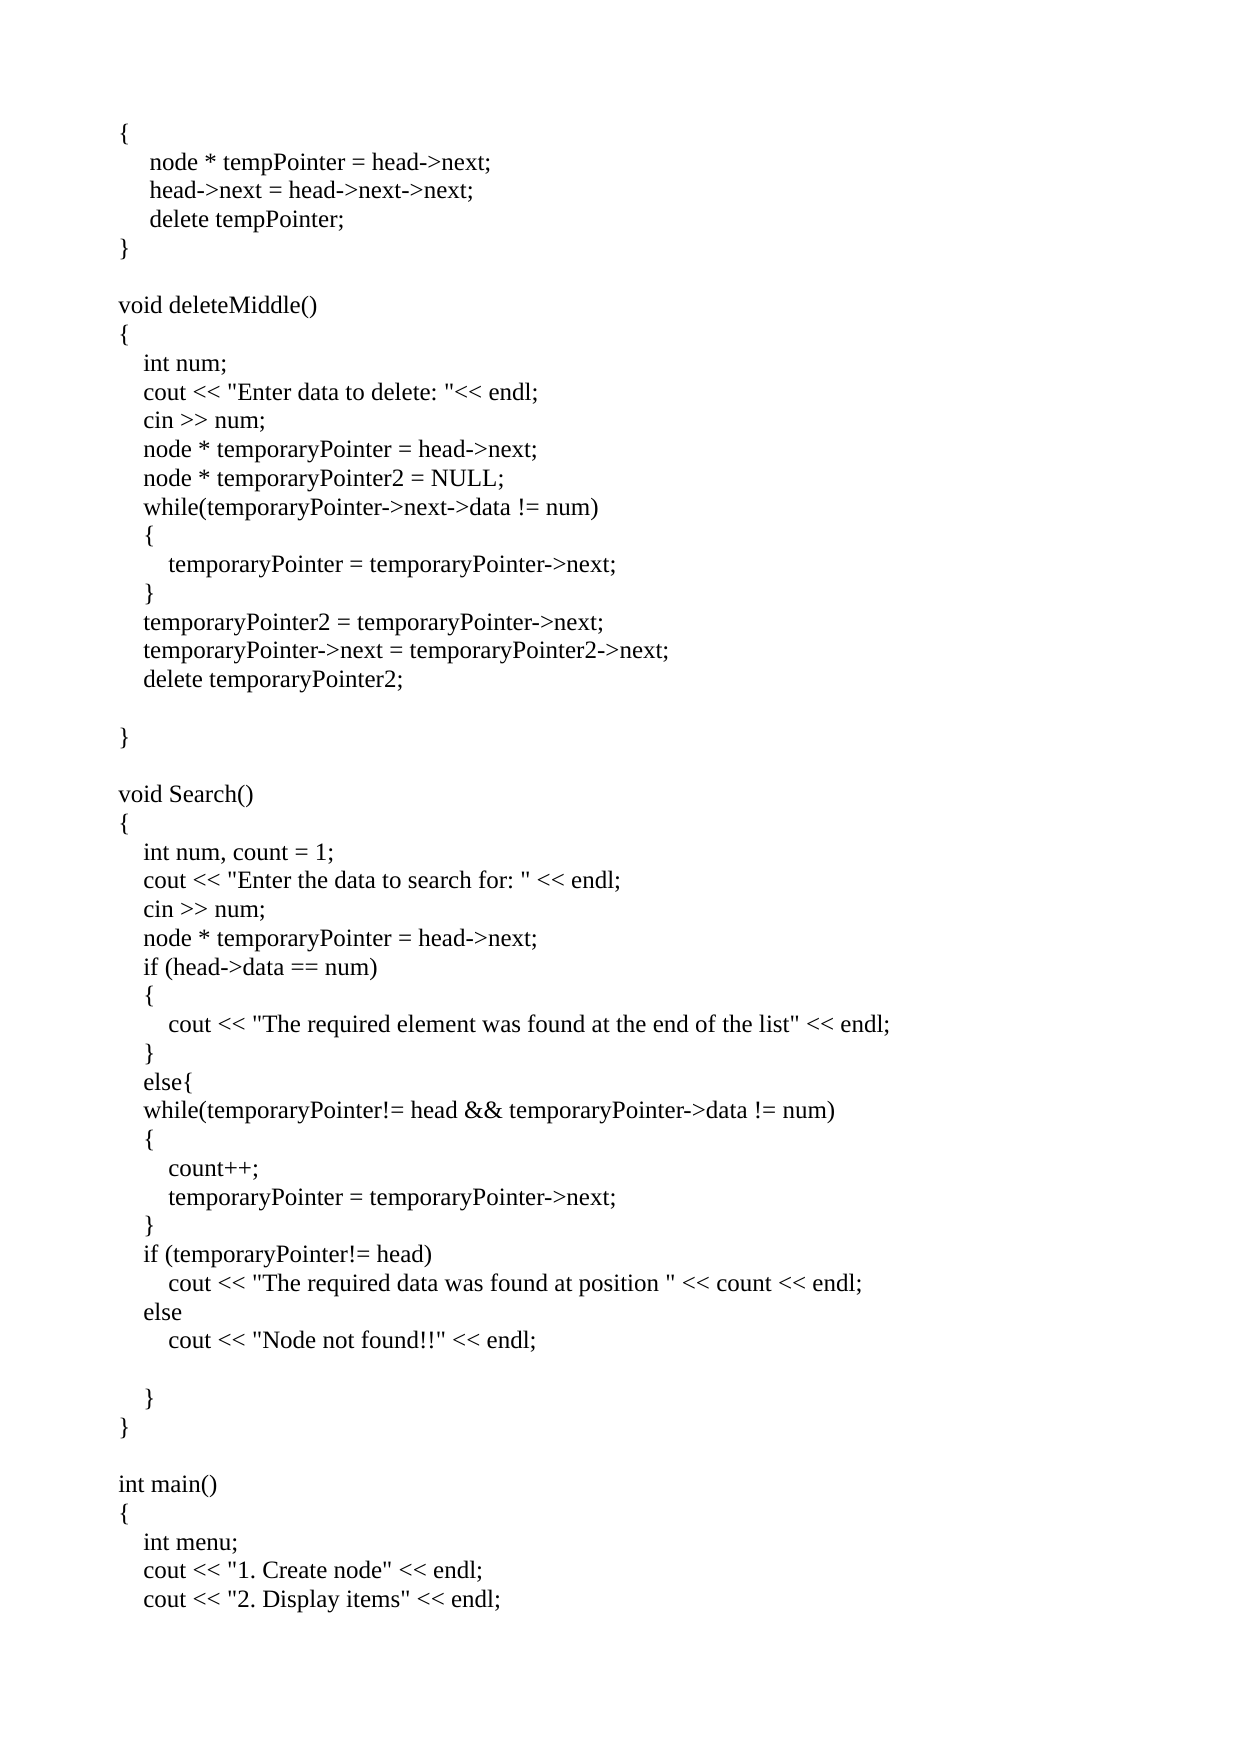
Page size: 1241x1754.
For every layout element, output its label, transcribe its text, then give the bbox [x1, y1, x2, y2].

text cin >> num; [118, 406, 1122, 434]
text } [118, 233, 1122, 262]
text int num, count = 1; [118, 837, 1122, 866]
text temporaryPointer = temporaryPointer->next; [118, 1182, 1122, 1211]
text count++; [118, 1153, 1122, 1182]
text delete temporaryPointer2; [118, 664, 1122, 693]
text cout << "1. Create node" << endl; [118, 1556, 1122, 1584]
text temporaryPointer->next = temporaryPointer2->next; [118, 636, 1122, 664]
text int main() [118, 1469, 1122, 1498]
text head->next = head->next->next; [118, 176, 1122, 204]
text void deleteMiddle() [118, 291, 1122, 319]
text void Search() [118, 779, 1122, 808]
text temporaryPointer2 = temporaryPointer->next; [118, 607, 1122, 636]
text { [118, 319, 1122, 348]
text cout << "Enter the data to search for: " << endl; [118, 866, 1122, 894]
text node * tempPointer = head->next; [118, 147, 1122, 176]
text delete tempPointer; [118, 204, 1122, 233]
text if (head->data == num) [118, 952, 1122, 981]
text cout << "2. Display items" << endl; [118, 1584, 1122, 1613]
text } [118, 1383, 1122, 1412]
text while(temporaryPointer!= head && temporaryPointer->data != num) [118, 1096, 1122, 1124]
text } [118, 578, 1122, 607]
text node * temporaryPointer2 = NULL; [118, 463, 1122, 492]
text cout << "The required element was found at the end of the list" << endl; [118, 1009, 1122, 1038]
text { [118, 1124, 1122, 1153]
text node * temporaryPointer = head->next; [118, 434, 1122, 463]
text int menu; [118, 1527, 1122, 1556]
text { [118, 118, 1122, 147]
text cin >> num; [118, 894, 1122, 923]
text cout << "Enter data to delete: "<< endl; [118, 377, 1122, 406]
text else{ [118, 1067, 1122, 1096]
text else [118, 1297, 1122, 1326]
text } [118, 1038, 1122, 1067]
text cout << "The required data was found at position " << count << endl; [118, 1268, 1122, 1297]
text cout << "Node not found!!" << endl; [118, 1326, 1122, 1354]
text } [118, 1412, 1122, 1441]
text node * temporaryPointer = head->next; [118, 923, 1122, 952]
text { [118, 981, 1122, 1009]
text while(temporaryPointer->next->data != num) [118, 492, 1122, 521]
text { [118, 521, 1122, 549]
text int num; [118, 348, 1122, 377]
text } [118, 722, 1122, 751]
text { [118, 808, 1122, 837]
text } [118, 1211, 1122, 1239]
text if (temporaryPointer!= head) [118, 1239, 1122, 1268]
text temporaryPointer = temporaryPointer->next; [118, 549, 1122, 578]
text { [118, 1498, 1122, 1527]
